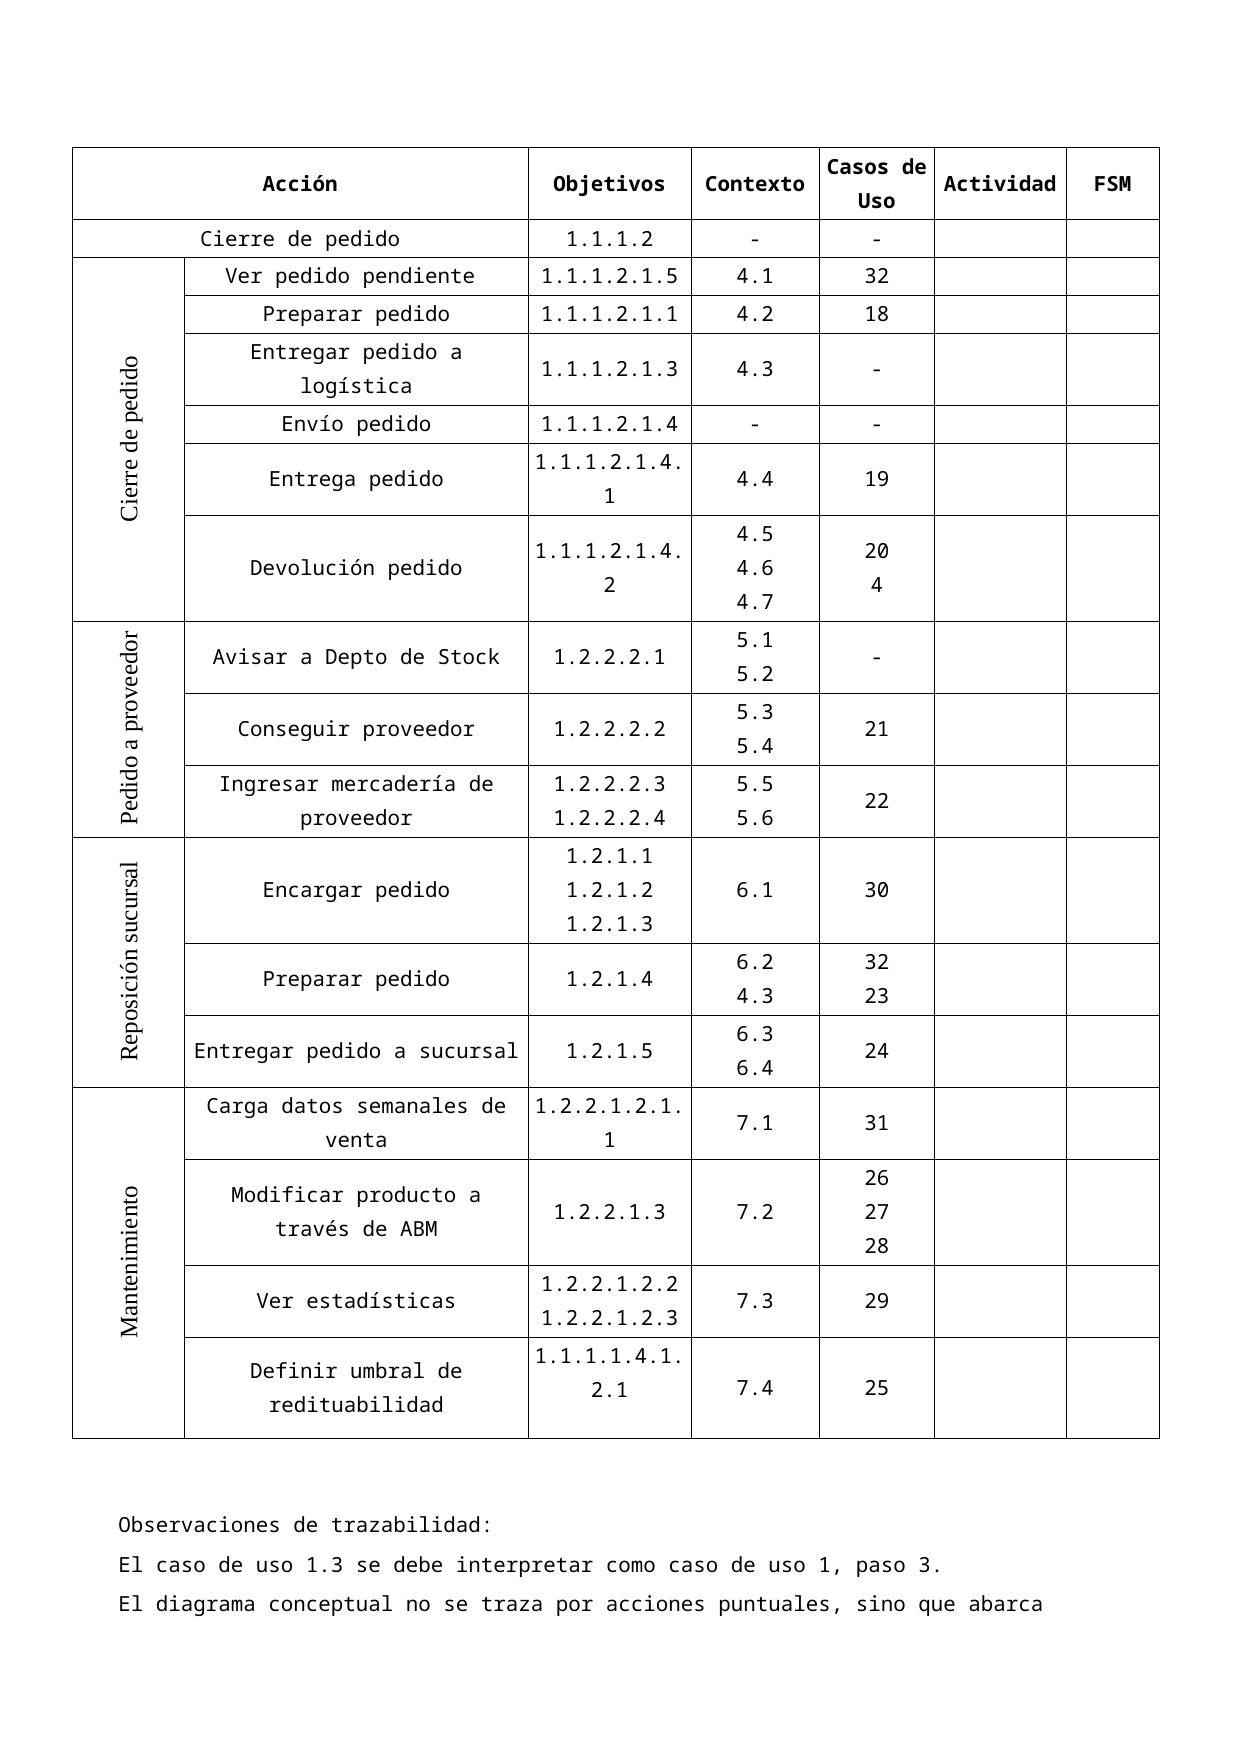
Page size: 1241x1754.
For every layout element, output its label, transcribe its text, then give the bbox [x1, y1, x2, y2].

table_cell [1067, 444, 1159, 514]
table_cell [1067, 622, 1159, 693]
table_cell [1067, 1338, 1159, 1438]
table_cell 1.2.1.1 1.2.1.2 1.2.1.3 [529, 838, 691, 943]
table_cell 1.2.2.2.1 [529, 622, 691, 693]
table_header FSM [1067, 148, 1159, 219]
table_cell 5.1 5.2 [692, 622, 819, 693]
table_cell Ver pedido pendiente [185, 258, 528, 295]
table_cell [1067, 296, 1159, 333]
table_cell Pedido a proveedor [73, 622, 184, 837]
table_cell 1.2.2.2.3 1.2.2.2.4 [529, 766, 691, 837]
table_cell [935, 334, 1066, 405]
table_cell 4.3 [692, 334, 819, 405]
table_cell 30 [820, 838, 934, 943]
table_cell Reposición sucursal [73, 838, 184, 1087]
table_cell [935, 944, 1066, 1014]
table_cell [1067, 1160, 1159, 1264]
table_cell [1067, 258, 1159, 295]
table_cell Preparar pedido [185, 944, 528, 1014]
table_cell 6.1 [692, 838, 819, 943]
table_header Casos de Uso [820, 148, 934, 219]
table_cell 1.1.1.2.1.1 [529, 296, 691, 333]
table_cell 1.1.1.2.1.4.2 [529, 516, 691, 621]
table_cell [1067, 406, 1159, 443]
table_cell [1067, 838, 1159, 943]
table_cell 5.3 5.4 [692, 694, 819, 764]
table_cell Entrega pedido [185, 444, 528, 514]
table_cell 1.2.1.4 [529, 944, 691, 1014]
table_cell 24 [820, 1016, 934, 1087]
table_cell - [820, 406, 934, 443]
table_cell 1.1.1.2.1.4.1 [529, 444, 691, 514]
table_cell 1.2.2.1.3 [529, 1160, 691, 1264]
text El caso de uso 1.3 se debe interpretar como caso de uso 1, paso 3. [118, 1550, 1122, 1578]
table_cell - [820, 622, 934, 693]
table_cell [1067, 944, 1159, 1014]
table_cell [935, 1160, 1066, 1264]
table_cell 21 [820, 694, 934, 764]
table_cell Avisar a Depto de Stock [185, 622, 528, 693]
table_cell [935, 1266, 1066, 1337]
table_cell 5.5 5.6 [692, 766, 819, 837]
table_cell - [692, 406, 819, 443]
table_cell 31 [820, 1088, 934, 1158]
table_cell [935, 1088, 1066, 1158]
table_cell [1067, 766, 1159, 837]
table_cell - [820, 220, 934, 257]
table_cell 20 4 [820, 516, 934, 621]
table_cell 4.2 [692, 296, 819, 333]
table_cell Encargar pedido [185, 838, 528, 943]
table_cell 1.1.1.2.1.3 [529, 334, 691, 405]
table_cell Carga datos semanales de venta [185, 1088, 528, 1158]
table_cell [1067, 694, 1159, 764]
table_cell [1067, 334, 1159, 405]
table_cell [935, 766, 1066, 837]
table_header Actividad [935, 148, 1066, 219]
table_cell 1.2.2.1.2.1.1 [529, 1088, 691, 1158]
table_cell Conseguir proveedor [185, 694, 528, 764]
table_cell [935, 258, 1066, 295]
table_cell Cierre de pedido [73, 220, 528, 257]
table_cell [1067, 220, 1159, 257]
table_cell 4.1 [692, 258, 819, 295]
table_cell 6.2 4.3 [692, 944, 819, 1014]
table_cell Entregar pedido a logística [185, 334, 528, 405]
table_header Objetivos [529, 148, 691, 219]
table_cell Ver estadísticas [185, 1266, 528, 1337]
table_cell Entregar pedido a sucursal [185, 1016, 528, 1087]
table_cell 22 [820, 766, 934, 837]
table_cell 26 27 28 [820, 1160, 934, 1264]
table_cell [935, 838, 1066, 943]
table_cell Modificar producto a través de ABM [185, 1160, 528, 1264]
table_cell Envío pedido [185, 406, 528, 443]
table_cell 1.1.1.1.4.1.2.1 [529, 1338, 691, 1438]
table_cell 32 [820, 258, 934, 295]
table_cell 1.1.1.2 [529, 220, 691, 257]
table_cell 32 23 [820, 944, 934, 1014]
table_cell 18 [820, 296, 934, 333]
table_cell 1.2.1.5 [529, 1016, 691, 1087]
table_cell 1.2.2.1.2.2 1.2.2.1.2.3 [529, 1266, 691, 1337]
table_cell 4.4 [692, 444, 819, 514]
table_cell 19 [820, 444, 934, 514]
table_cell Devolución pedido [185, 516, 528, 621]
table_cell [935, 1338, 1066, 1438]
table_cell 7.2 [692, 1160, 819, 1264]
table_cell 29 [820, 1266, 934, 1337]
table_cell 7.4 [692, 1338, 819, 1438]
table_cell Cierre de pedido [73, 258, 184, 621]
table_cell - [820, 334, 934, 405]
table_cell [1067, 1266, 1159, 1337]
text El diagrama conceptual no se traza por acciones puntuales, sino que abarca [118, 1589, 1122, 1617]
table_cell [935, 406, 1066, 443]
table_cell 7.3 [692, 1266, 819, 1337]
table_cell 1.2.2.2.2 [529, 694, 691, 764]
table_cell [935, 444, 1066, 514]
table_cell 1.1.1.2.1.5 [529, 258, 691, 295]
table_cell [1067, 1016, 1159, 1087]
table_header Contexto [692, 148, 819, 219]
table_cell Mantenimiento [73, 1088, 184, 1438]
table_cell 4.5 4.6 4.7 [692, 516, 819, 621]
table_cell 1.1.1.2.1.4 [529, 406, 691, 443]
table_cell [935, 296, 1066, 333]
table_cell [935, 220, 1066, 257]
table_cell 25 [820, 1338, 934, 1438]
table_cell [935, 1016, 1066, 1087]
table_cell [935, 694, 1066, 764]
table_cell [935, 622, 1066, 693]
table_cell 6.3 6.4 [692, 1016, 819, 1087]
table_cell 7.1 [692, 1088, 819, 1158]
table_cell Definir umbral de redituabilidad [185, 1338, 528, 1438]
table_cell [1067, 1088, 1159, 1158]
table_cell Preparar pedido [185, 296, 528, 333]
table_header Acción [73, 148, 528, 219]
table_cell - [692, 220, 819, 257]
text Observaciones de trazabilidad: [118, 1511, 1122, 1539]
table_cell [935, 516, 1066, 621]
table_cell Ingresar mercadería de proveedor [185, 766, 528, 837]
table_cell [1067, 516, 1159, 621]
